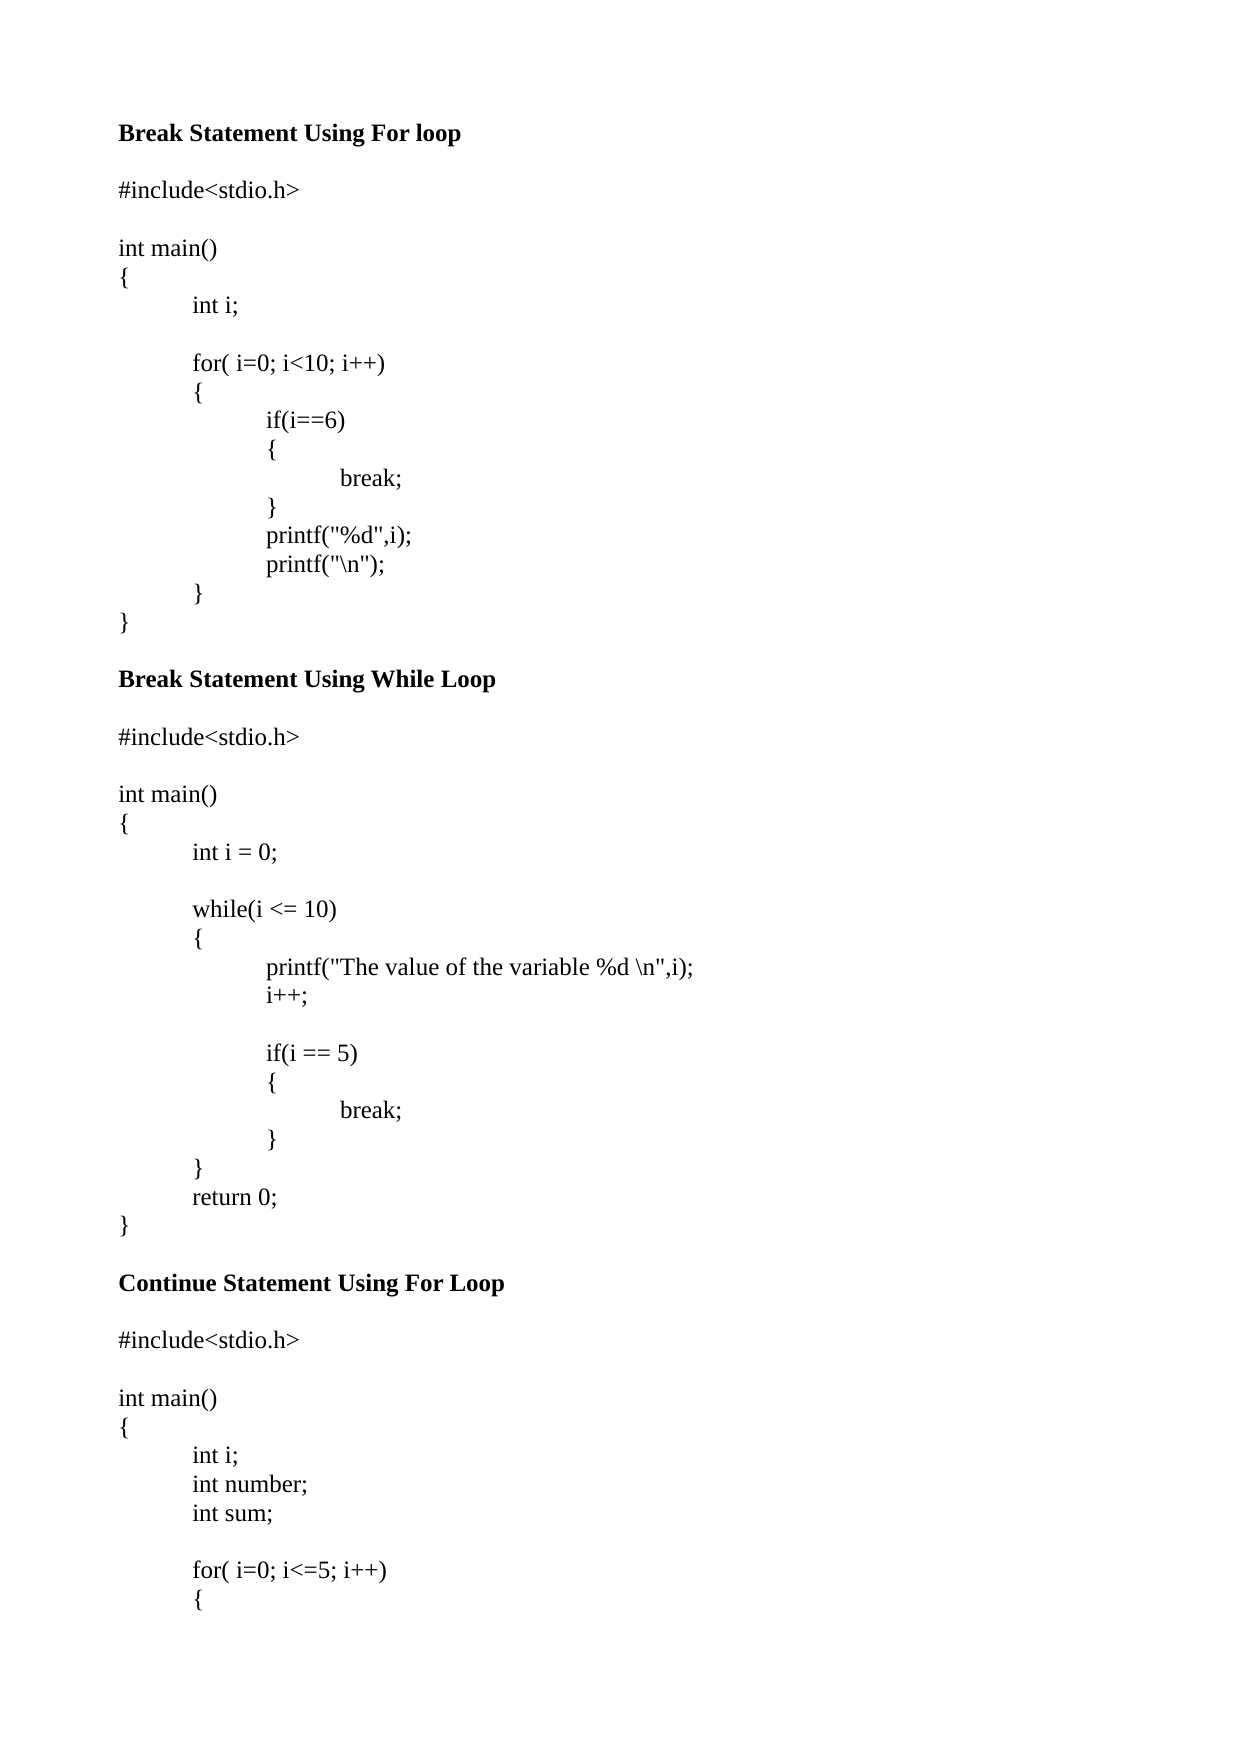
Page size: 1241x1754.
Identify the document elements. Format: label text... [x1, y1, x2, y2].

text } [118, 1124, 1122, 1153]
text int main() [118, 1383, 1122, 1412]
text Break Statement Using While Loop [118, 664, 1122, 693]
text Break Statement Using For loop [118, 118, 1122, 147]
text int i = 0; [118, 837, 1122, 866]
text #include<stdio.h> [118, 176, 1122, 204]
text if(i==6) [118, 406, 1122, 434]
text int i; [118, 291, 1122, 319]
text } [118, 578, 1122, 607]
text if(i == 5) [118, 1038, 1122, 1067]
text { [118, 1584, 1122, 1613]
text for( i=0; i<=5; i++) [118, 1556, 1122, 1584]
text { [118, 377, 1122, 406]
text } [118, 492, 1122, 521]
text int number; [118, 1469, 1122, 1498]
text { [118, 923, 1122, 952]
text #include<stdio.h> [118, 722, 1122, 751]
text int main() [118, 779, 1122, 808]
text i++; [118, 981, 1122, 1009]
text int main() [118, 233, 1122, 262]
text Continue Statement Using For Loop [118, 1268, 1122, 1297]
text #include<stdio.h> [118, 1326, 1122, 1354]
text int sum; [118, 1498, 1122, 1527]
text break; [118, 463, 1122, 492]
text } [118, 1211, 1122, 1239]
text { [118, 434, 1122, 463]
text printf("%d",i); [118, 521, 1122, 549]
text } [118, 607, 1122, 636]
text printf("\n"); [118, 549, 1122, 578]
text { [118, 262, 1122, 291]
text for( i=0; i<10; i++) [118, 348, 1122, 377]
text { [118, 1412, 1122, 1441]
text break; [118, 1096, 1122, 1124]
text } [118, 1153, 1122, 1182]
text return 0; [118, 1182, 1122, 1211]
text { [118, 1067, 1122, 1096]
text while(i <= 10) [118, 894, 1122, 923]
text printf("The value of the variable %d \n",i); [118, 952, 1122, 981]
text int i; [118, 1441, 1122, 1469]
text { [118, 808, 1122, 837]
